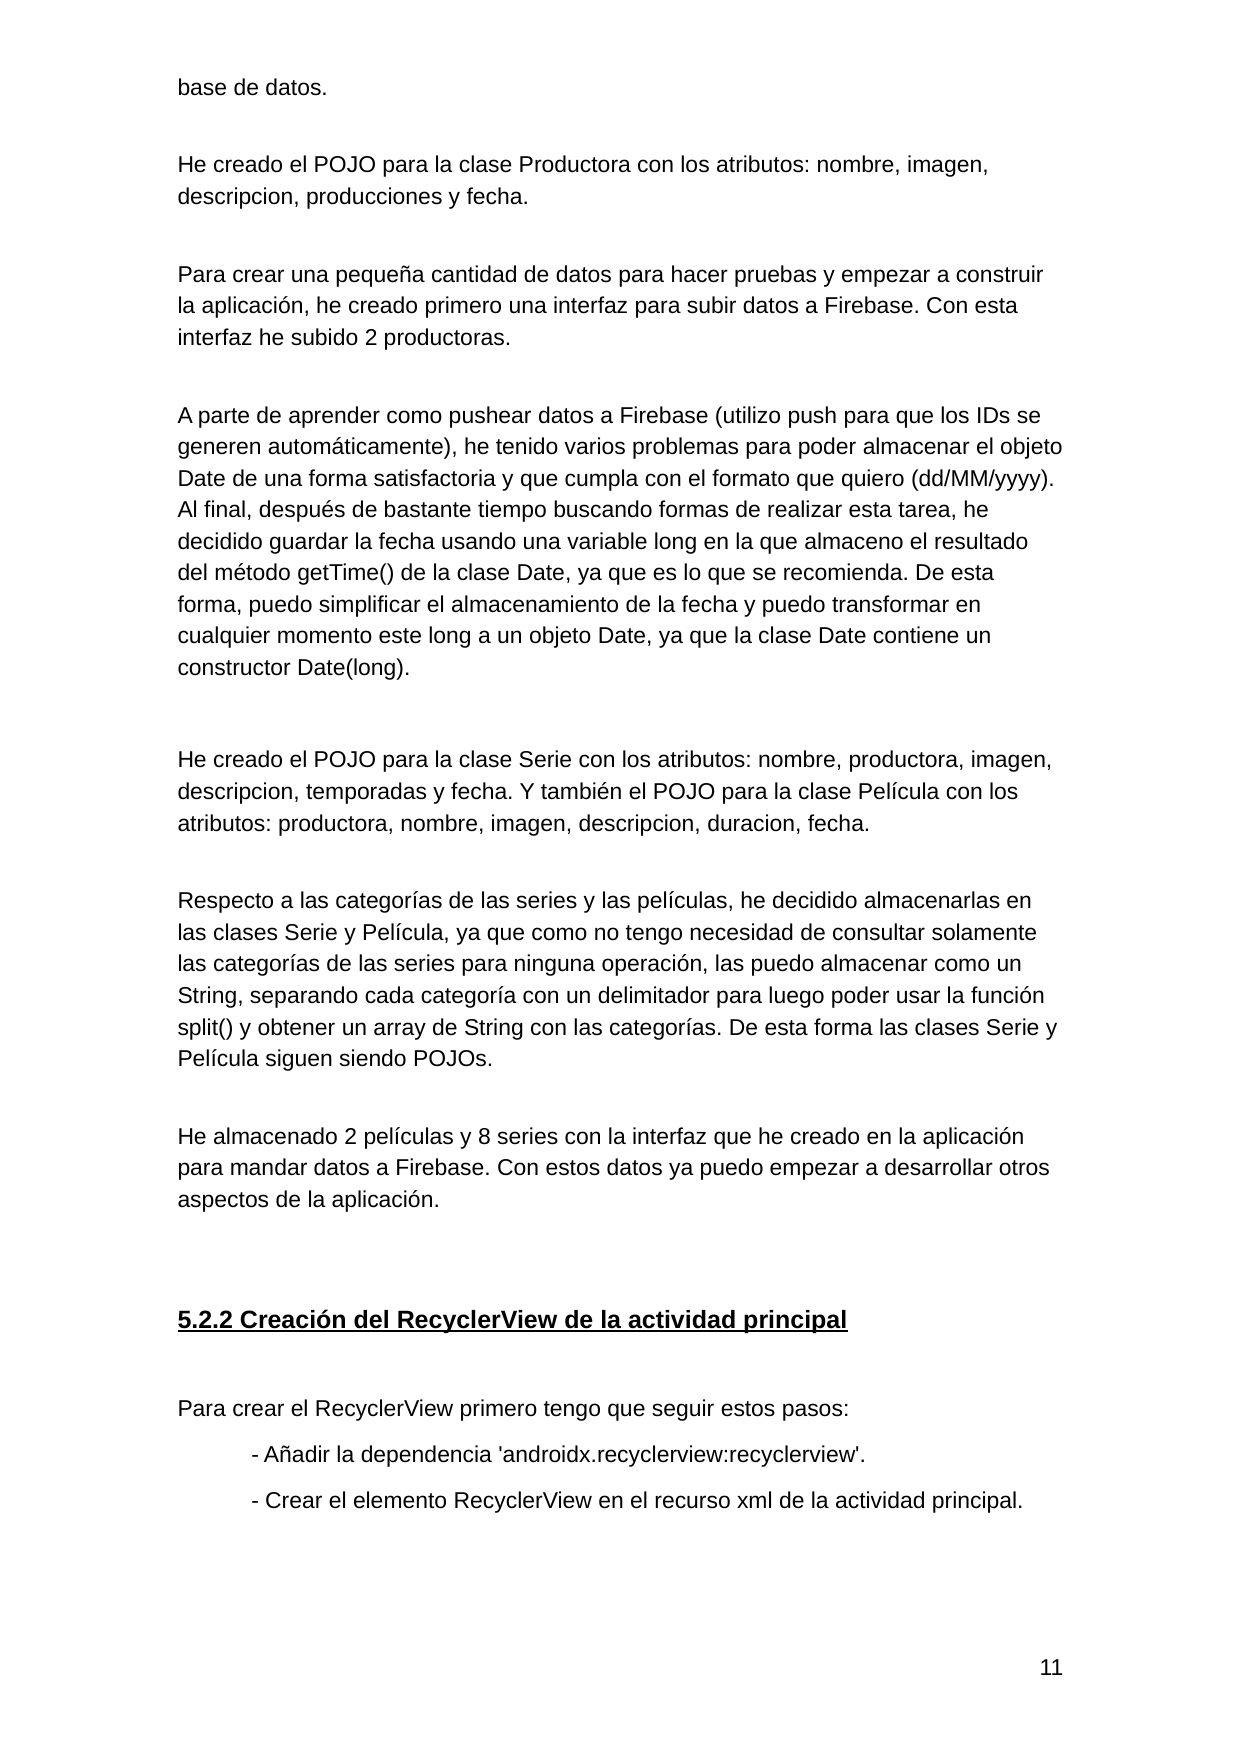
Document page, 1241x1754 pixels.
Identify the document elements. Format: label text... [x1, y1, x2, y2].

text He almacenado 2 películas y 8 series con la interfaz que he creado en la aplicación para mandar datos a Firebase. Con estos datos ya puedo empezar a desarrollar otros aspectos de la aplicación. [177, 1091, 1063, 1275]
text Respecto a las categorías de las series y las películas, he decidido almacenarlas en las clases Serie y Película, ya que como no tengo necesidad de consultar solamente las categorías de las series para ninguna operación, las puedo almacenar como un String, separando cada categoría con un delimitador para luego poder usar la función split() y obtener un array de String con las categorías. De esta forma las clases Serie y Película siguen siendo POJOs. [177, 856, 1063, 1071]
subtitle 5.2.2 Creación del RecyclerView de la actividad principal [848, 1306, 1063, 1334]
text Para crear una pequeña cantidad de datos para hacer pruebas y empezar a construir la aplicación, he creado primero una interfaz para subir datos a Firebase. Con esta interfaz he subido 2 productoras. [177, 229, 1063, 382]
text Para crear el RecyclerView primero tengo que seguir estos pasos: [177, 1395, 1063, 1422]
text base de datos. [177, 74, 1063, 132]
text A parte de aprender como pushear datos a Firebase (utilizo push para que los IDs se generen automáticamente), he tenido varios problemas para poder almacenar el objeto Date de una forma satisfactoria y que cumpla con el formato que quiero (dd/MM/yyyy). Al final, después de bastante tiempo buscando formas de realizar esta tarea, he decidido guardar la fecha usando una variable long en la que almaceno el resultado del método getTime() de la clase Date, ya que es lo que se recomienda. De esta forma, puedo simplificar el almacenamiento de la fecha y puedo transformar en cualquier momento este long a un objeto Date, ya que la clase Date contiene un constructor Date(long). [177, 402, 1063, 680]
text - Crear el elemento RecyclerView en el recurso xml de la actividad principal. [177, 1487, 1063, 1514]
text He creado el POJO para la clase Serie con los atributos: nombre, productora, imagen, descripcion, temporadas y fecha. Y también el POJO para la clase Película con los atributos: productora, nombre, imagen, descripcion, duracion, fecha. [177, 746, 1063, 836]
text - Añadir la dependencia 'androidx.recyclerview:recyclerview'. [177, 1441, 1063, 1468]
text He creado el POJO para la clase Productora con los atributos: nombre, imagen, descripcion, producciones y fecha. [177, 151, 1063, 209]
